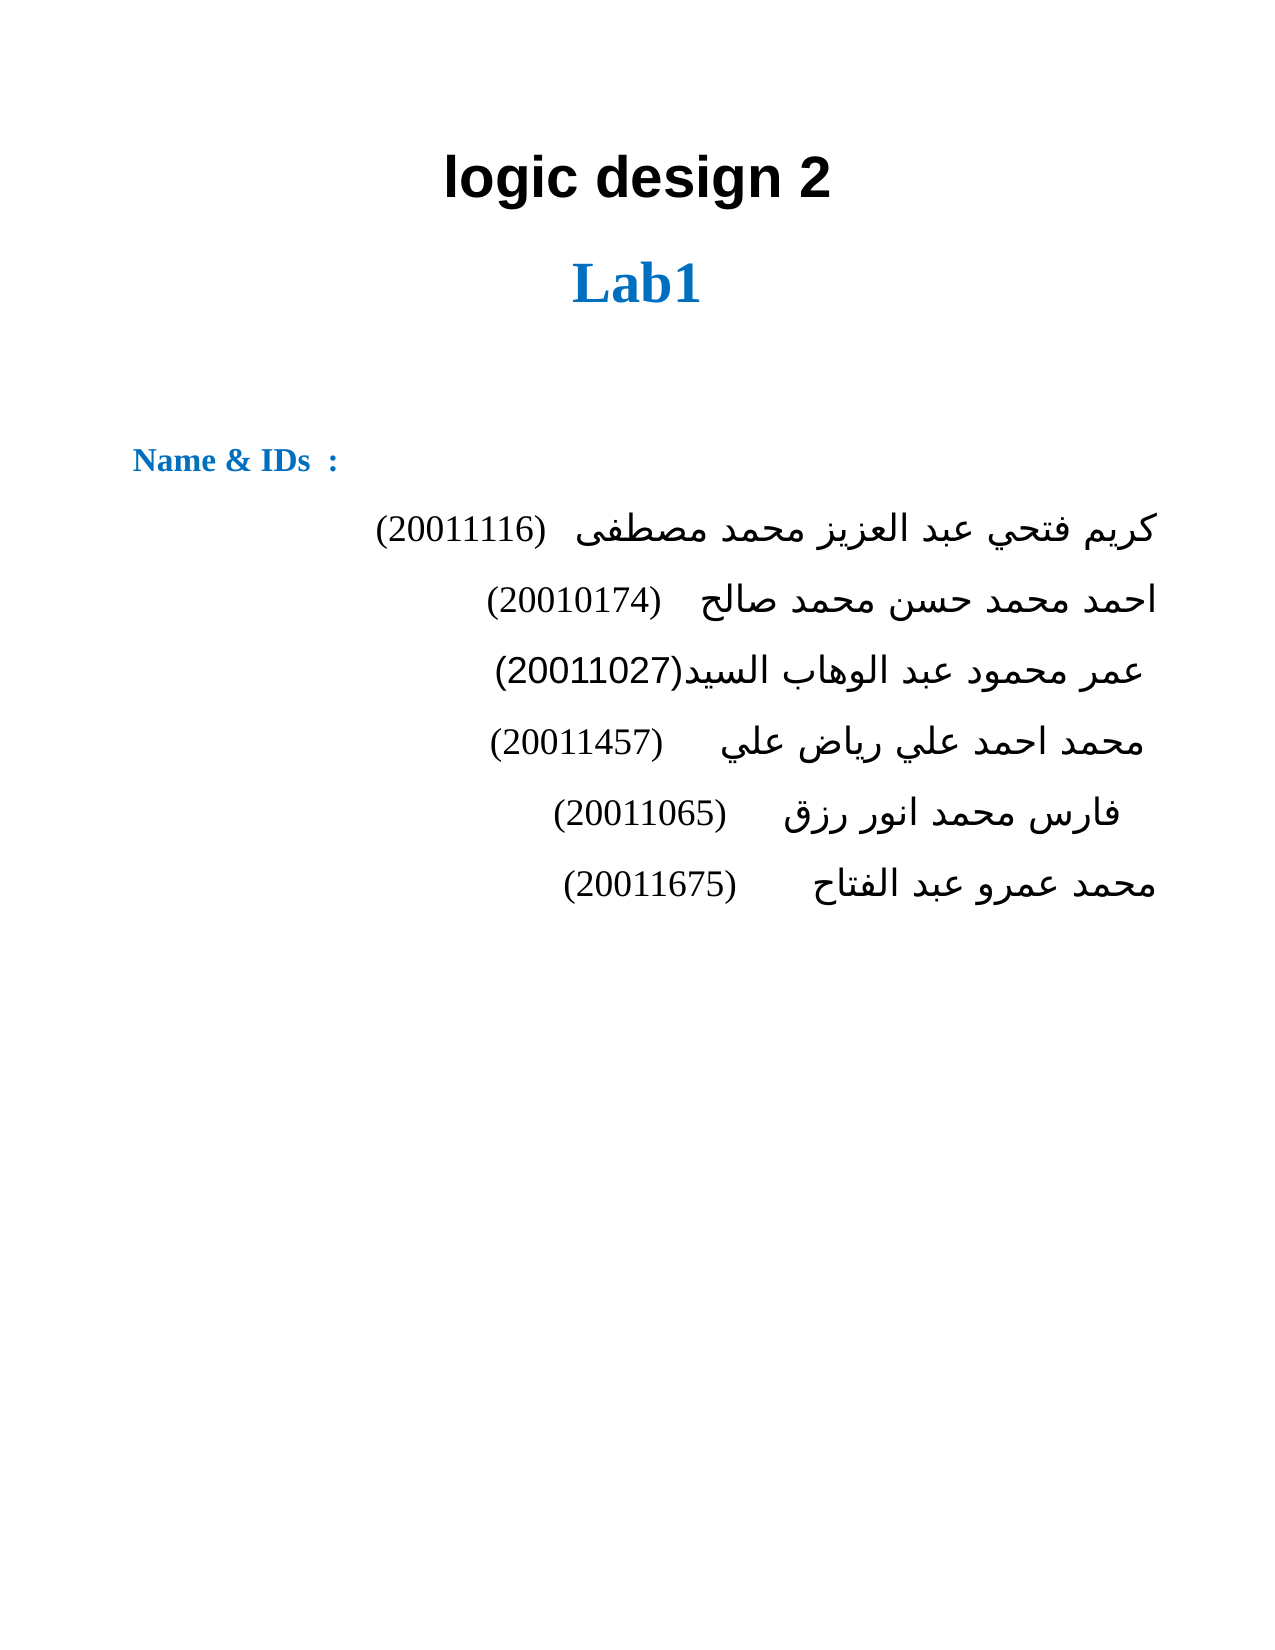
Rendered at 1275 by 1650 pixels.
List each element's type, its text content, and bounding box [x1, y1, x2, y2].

subtitle Lab1 [118, 248, 1157, 315]
text (20011027)عمر محمود عبد الوهاب السيد [118, 648, 1157, 692]
title logic design 2 [118, 143, 1157, 210]
text (20011065) فارس محمد انور رزق [118, 790, 1157, 834]
text (20010174) احمد محمد حسن محمد صالح [118, 577, 1157, 621]
text (20011116) كريم فتحي عبد العزيز محمد مصطفى [133, 506, 1157, 550]
text (20011675) محمد عمرو عبد الفتاح [118, 861, 1157, 905]
text Name & IDs : [133, 441, 1157, 479]
text (20011457) محمد احمد علي رياض علي [118, 719, 1157, 763]
